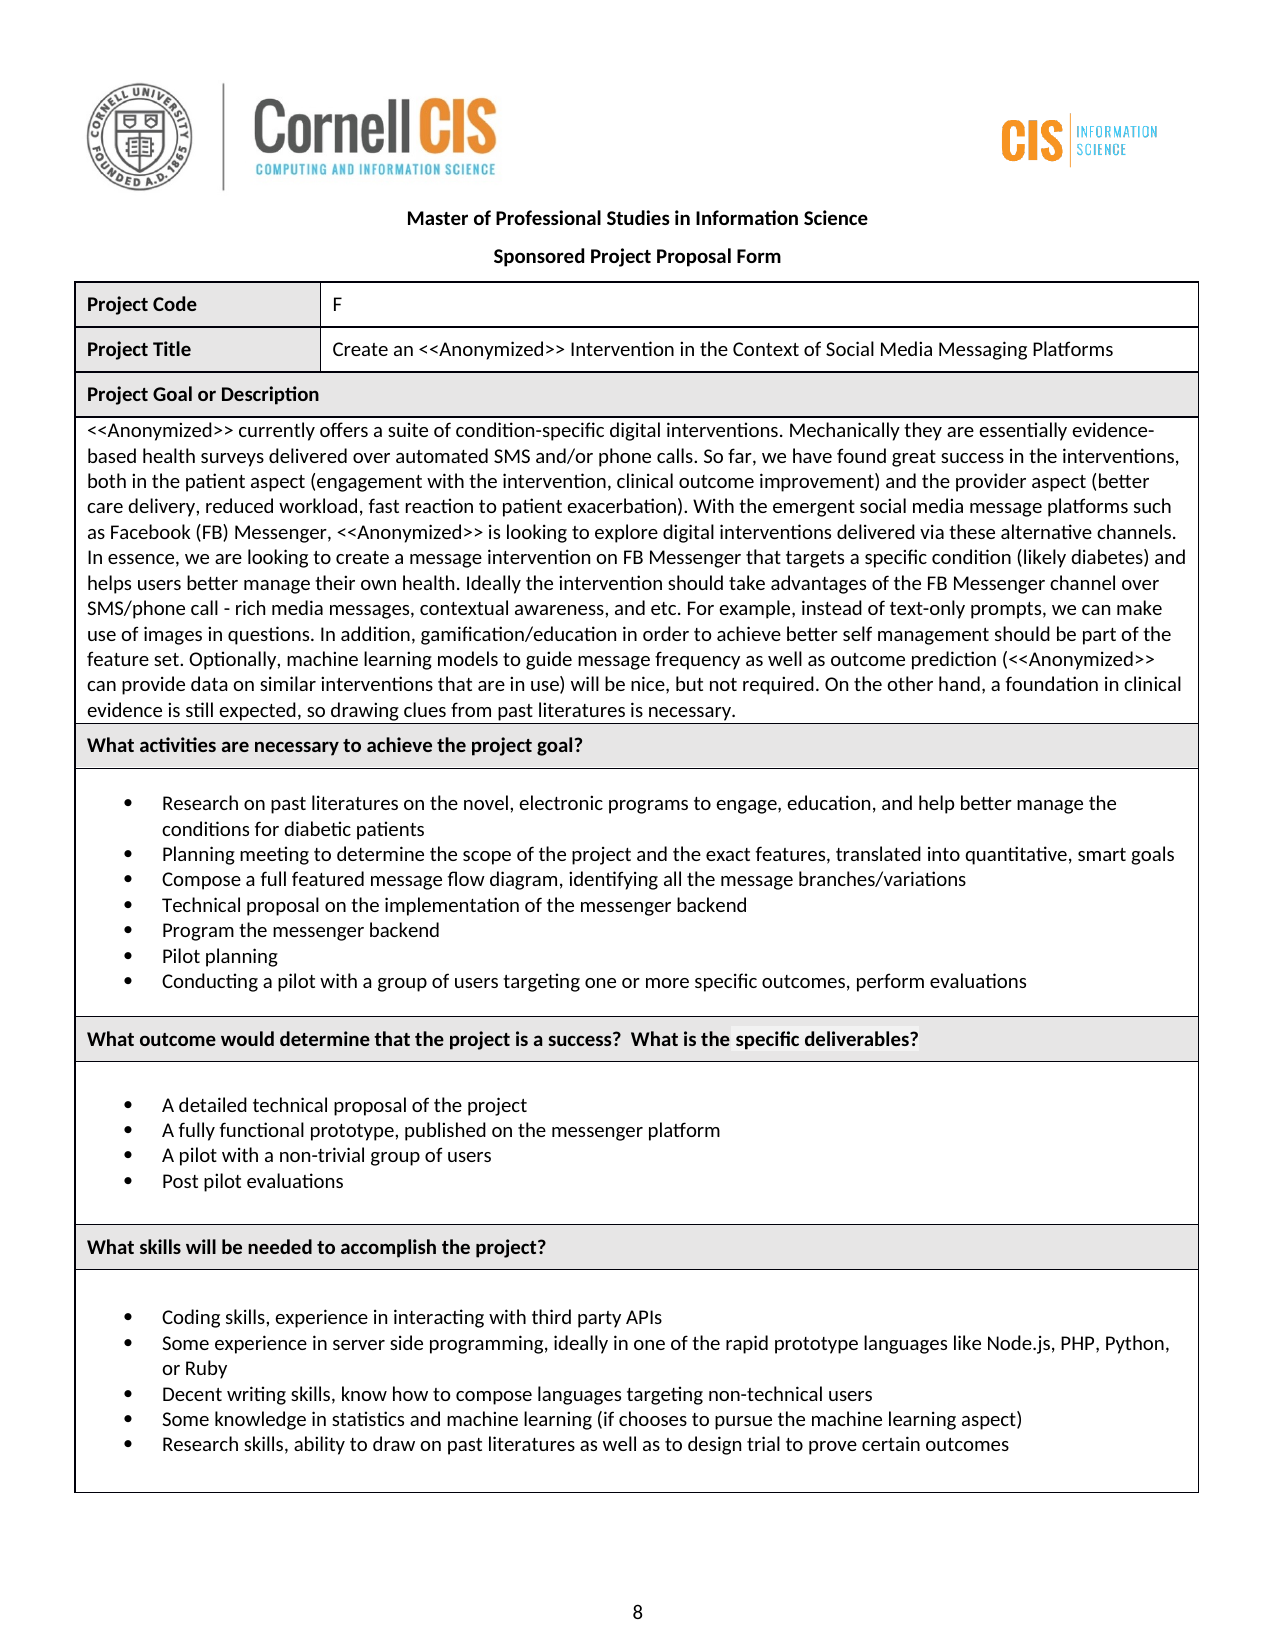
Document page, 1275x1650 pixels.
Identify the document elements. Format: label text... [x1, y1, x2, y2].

table_cell Project Title [76, 328, 320, 371]
table_cell What activities are necessary to achieve the project goal? [76, 724, 1198, 767]
table_cell Create an <<Anonymized>> Intervention in the Context of Social Media Messaging Platforms [321, 328, 1198, 371]
table_cell <<Anonymized>> currently offers a suite of condition-specific digital interventions. Mechanically they are essentially evidence-based health surveys delivered over automated SMS and/or phone calls. So far, we have found great success in the interventions, both in the patient aspect (engagement with the intervention, clinical outcome improvement) and the provider aspect (better care delivery, reduced workload, fast reaction to patient exacerbation). With the emergent social media message platforms such as Facebook (FB) Messenger, <<Anonymized>> is looking to explore digital interventions delivered via these alternative channels. In essence, we are looking to create a message intervention on FB Messenger that targets a specific condition (likely diabetes) and helps users better manage their own health. Ideally the intervention should take advantages of the FB Messenger channel over SMS/phone call - rich media messages, contextual awareness, and etc. For example, instead of text-only prompts, we can make use of images in questions. In addition, gamification/education in order to achieve better self management should be part of the feature set. Optionally, machine learning models to guide message frequency as well as outcome prediction (<<Anonymized>> can provide data on similar interventions that are in use) will be nice, but not required. On the other hand, a foundation in clinical evidence is still expected, so drawing clues from past literatures is necessary. [76, 418, 1198, 722]
table_header Project Code [76, 283, 320, 326]
table_cell What outcome would determine that the project is a success? What is the specific deliverables? [76, 1017, 1198, 1061]
subtitle Sponsored Project Proposal Form [75, 243, 1200, 269]
table_cell What skills will be needed to accomplish the project? [76, 1225, 1198, 1269]
picture [957, 75, 1200, 206]
table_cell Research on past literatures on the novel, electronic programs to engage, education, and help better manage the conditions for diabetic patients Planning meeting to determine the scope of the project and the exact features, translated into quantitative, smart goals Compose a full featured message flow diagram, identifying all the message branches/variations Technical proposal on the implementation of the messenger backend Program the messenger backend Pilot planning Conducting a pilot with a group of users targeting one or more specific outcomes, perform evaluations [76, 769, 1198, 1016]
table_cell A detailed technical proposal of the project A fully functional prototype, published on the messenger platform A pilot with a non-trivial group of users Post pilot evaluations [76, 1062, 1198, 1224]
subtitle Master of Professional Studies in Information Science [75, 75, 1200, 231]
table_cell Coding skills, experience in interacting with third party APIs Some experience in server side programming, ideally in one of the rapid prototype languages like Node.js, PHP, Python, or Ruby Decent writing skills, know how to compose languages targeting non-technical users Some knowledge in statistics and machine learning (if chooses to pursue the machine learning aspect) Research skills, ability to draw on past literatures as well as to design trial to prove certain outcomes [76, 1270, 1198, 1492]
table_cell Project Goal or Description [76, 373, 1198, 416]
table_header F [321, 283, 1198, 326]
picture [75, 75, 507, 199]
